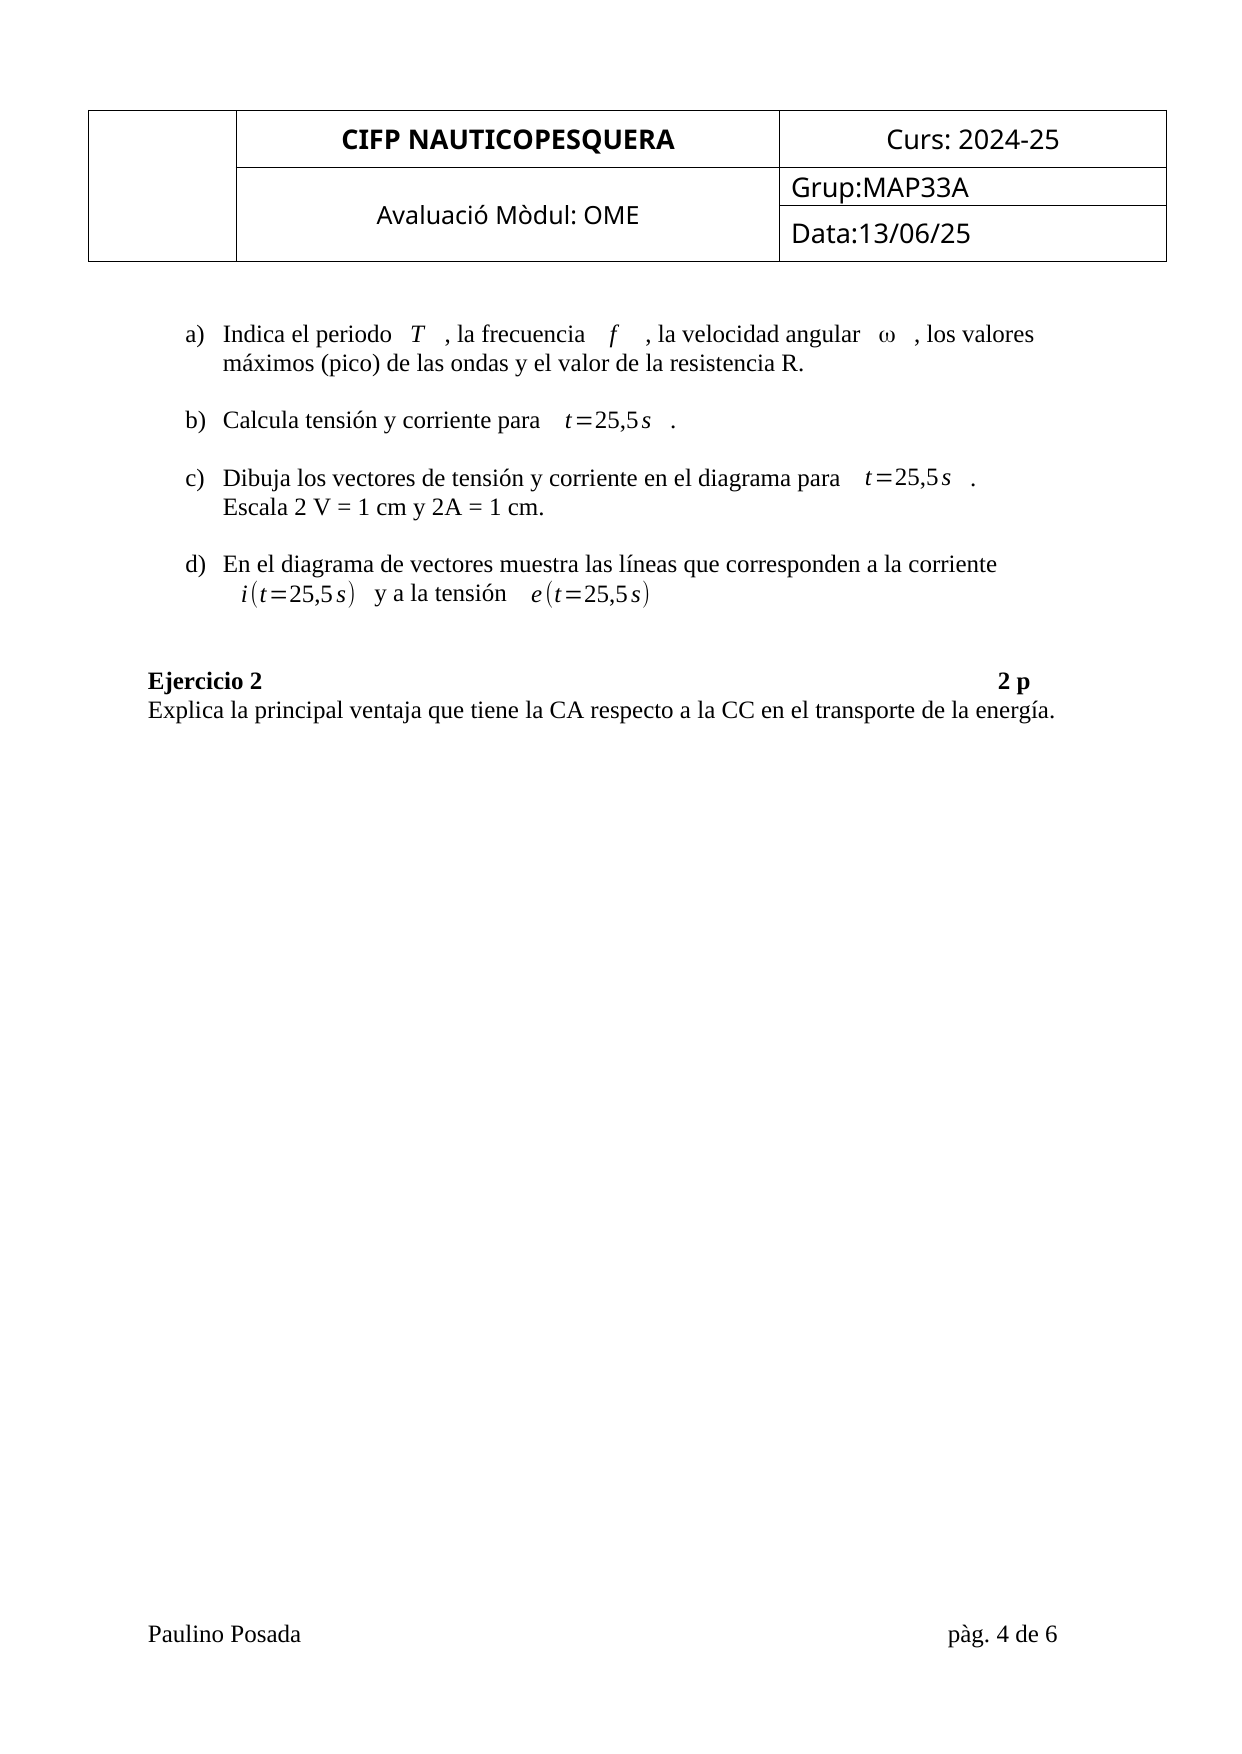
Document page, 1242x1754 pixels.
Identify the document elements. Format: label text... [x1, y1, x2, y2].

list Indica el periodo, la frecuencia , la velocidad angular, los valores máximos (pico) de las ondas y el valor de la resistencia R. [185, 319, 1094, 377]
text Explica la principal ventaja que tiene la CA respecto a la CC en el transporte de la energía. [148, 695, 1094, 723]
list Escala 2 V = 1 cm y 2A = 1 cm. [185, 492, 1094, 520]
list Calcula tensión y corriente para . [185, 405, 1094, 434]
list En el diagrama de vectores muestra las líneas que corresponden a la corriente y a la tensión [185, 549, 1094, 608]
list Dibuja los vectores de tensión y corriente en el diagrama para . [185, 463, 1094, 492]
text Ejercicio 2 2 p [148, 666, 1094, 695]
